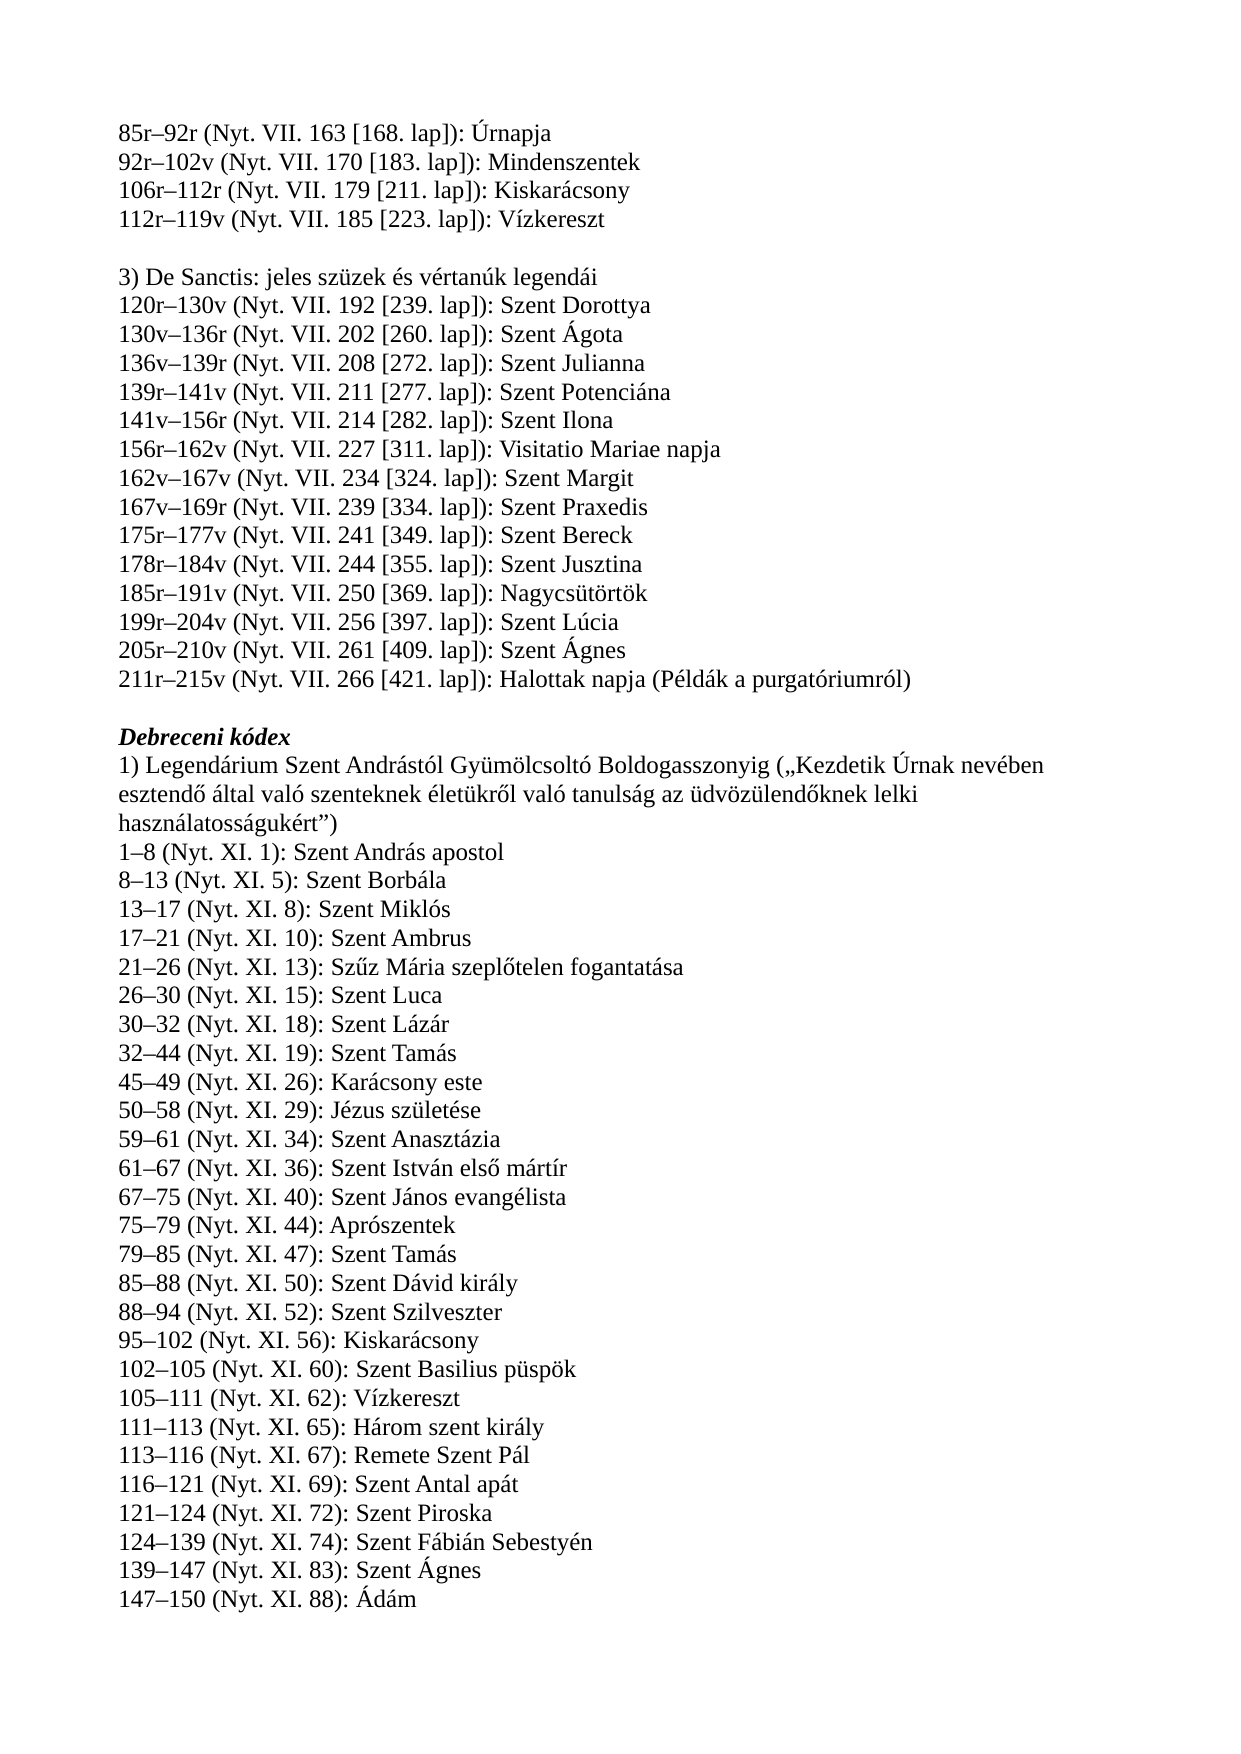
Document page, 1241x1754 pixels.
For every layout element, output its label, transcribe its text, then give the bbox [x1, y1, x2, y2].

text 136v–139r (Nyt. VII. 208 [272. lap]): Szent Julianna [118, 348, 1122, 377]
text 88–94 (Nyt. XI. 52): Szent Szilveszter [118, 1297, 1122, 1326]
text 8–13 (Nyt. XI. 5): Szent Borbála [118, 866, 1122, 894]
text 85–88 (Nyt. XI. 50): Szent Dávid király [118, 1268, 1122, 1297]
text 111–113 (Nyt. XI. 65): Három szent király [118, 1412, 1122, 1441]
text 3) De Sanctis: jeles szüzek és vértanúk legendái [118, 262, 1122, 291]
text 13–17 (Nyt. XI. 8): Szent Miklós [118, 894, 1122, 923]
text 32–44 (Nyt. XI. 19): Szent Tamás [118, 1038, 1122, 1067]
text 59–61 (Nyt. XI. 34): Szent Anasztázia [118, 1124, 1122, 1153]
text 92r–102v (Nyt. VII. 170 [183. lap]): Mindenszentek [118, 147, 1122, 176]
text 112r–119v (Nyt. VII. 185 [223. lap]): Vízkereszt [118, 204, 1122, 233]
text 75–79 (Nyt. XI. 44): Aprószentek [118, 1211, 1122, 1239]
text 147–150 (Nyt. XI. 88): Ádám [118, 1584, 1122, 1613]
text 162v–167v (Nyt. VII. 234 [324. lap]): Szent Margit [118, 463, 1122, 492]
text 50–58 (Nyt. XI. 29): Jézus születése [118, 1096, 1122, 1124]
text 95–102 (Nyt. XI. 56): Kiskarácsony [118, 1326, 1122, 1354]
text 113–116 (Nyt. XI. 67): Remete Szent Pál [118, 1441, 1122, 1469]
text 199r–204v (Nyt. VII. 256 [397. lap]): Szent Lúcia [118, 607, 1122, 636]
text 85r–92r (Nyt. VII. 163 [168. lap]): Úrnapja [118, 118, 1122, 147]
text 79–85 (Nyt. XI. 47): Szent Tamás [118, 1239, 1122, 1268]
text Debreceni kódex [118, 722, 1122, 751]
text 139–147 (Nyt. XI. 83): Szent Ágnes [118, 1556, 1122, 1584]
text 185r–191v (Nyt. VII. 250 [369. lap]): Nagycsütörtök [118, 578, 1122, 607]
text 121–124 (Nyt. XI. 72): Szent Piroska [118, 1498, 1122, 1527]
text 175r–177v (Nyt. VII. 241 [349. lap]): Szent Bereck [118, 521, 1122, 549]
text 26–30 (Nyt. XI. 15): Szent Luca [118, 981, 1122, 1009]
text 124–139 (Nyt. XI. 74): Szent Fábián Sebestyén [118, 1527, 1122, 1556]
text 45–49 (Nyt. XI. 26): Karácsony este [118, 1067, 1122, 1096]
text 156r–162v (Nyt. VII. 227 [311. lap]): Visitatio Mariae napja [118, 434, 1122, 463]
text 106r–112r (Nyt. VII. 179 [211. lap]): Kiskarácsony [118, 176, 1122, 204]
text 139r–141v (Nyt. VII. 211 [277. lap]): Szent Potenciána [118, 377, 1122, 406]
text 120r–130v (Nyt. VII. 192 [239. lap]): Szent Dorottya [118, 291, 1122, 319]
text 105–111 (Nyt. XI. 62): Vízkereszt [118, 1383, 1122, 1412]
text 167v–169r (Nyt. VII. 239 [334. lap]): Szent Praxedis [118, 492, 1122, 521]
text 141v–156r (Nyt. VII. 214 [282. lap]): Szent Ilona [118, 406, 1122, 434]
text 116–121 (Nyt. XI. 69): Szent Antal apát [118, 1469, 1122, 1498]
text 211r–215v (Nyt. VII. 266 [421. lap]): Halottak napja (Példák a purgatóriumról) [118, 664, 1122, 693]
text 130v–136r (Nyt. VII. 202 [260. lap]): Szent Ágota [118, 319, 1122, 348]
text 102–105 (Nyt. XI. 60): Szent Basilius püspök [118, 1354, 1122, 1383]
text 21–26 (Nyt. XI. 13): Szűz Mária szeplőtelen fogantatása [118, 952, 1122, 981]
text 1) Legendárium Szent Andrástól Gyümölcsoltó Boldogasszonyig („Kezdetik Úrnak nevében esztendő által való szenteknek életükről való tanulság az üdvözülendőknek lelki használatosságukért”) [118, 751, 1122, 837]
text 30–32 (Nyt. XI. 18): Szent Lázár [118, 1009, 1122, 1038]
text 67–75 (Nyt. XI. 40): Szent János evangélista [118, 1182, 1122, 1211]
text 205r–210v (Nyt. VII. 261 [409. lap]): Szent Ágnes [118, 636, 1122, 664]
text 61–67 (Nyt. XI. 36): Szent István első mártír [118, 1153, 1122, 1182]
text 1–8 (Nyt. XI. 1): Szent András apostol [118, 837, 1122, 866]
text 17–21 (Nyt. XI. 10): Szent Ambrus [118, 923, 1122, 952]
text 178r–184v (Nyt. VII. 244 [355. lap]): Szent Jusztina [118, 549, 1122, 578]
